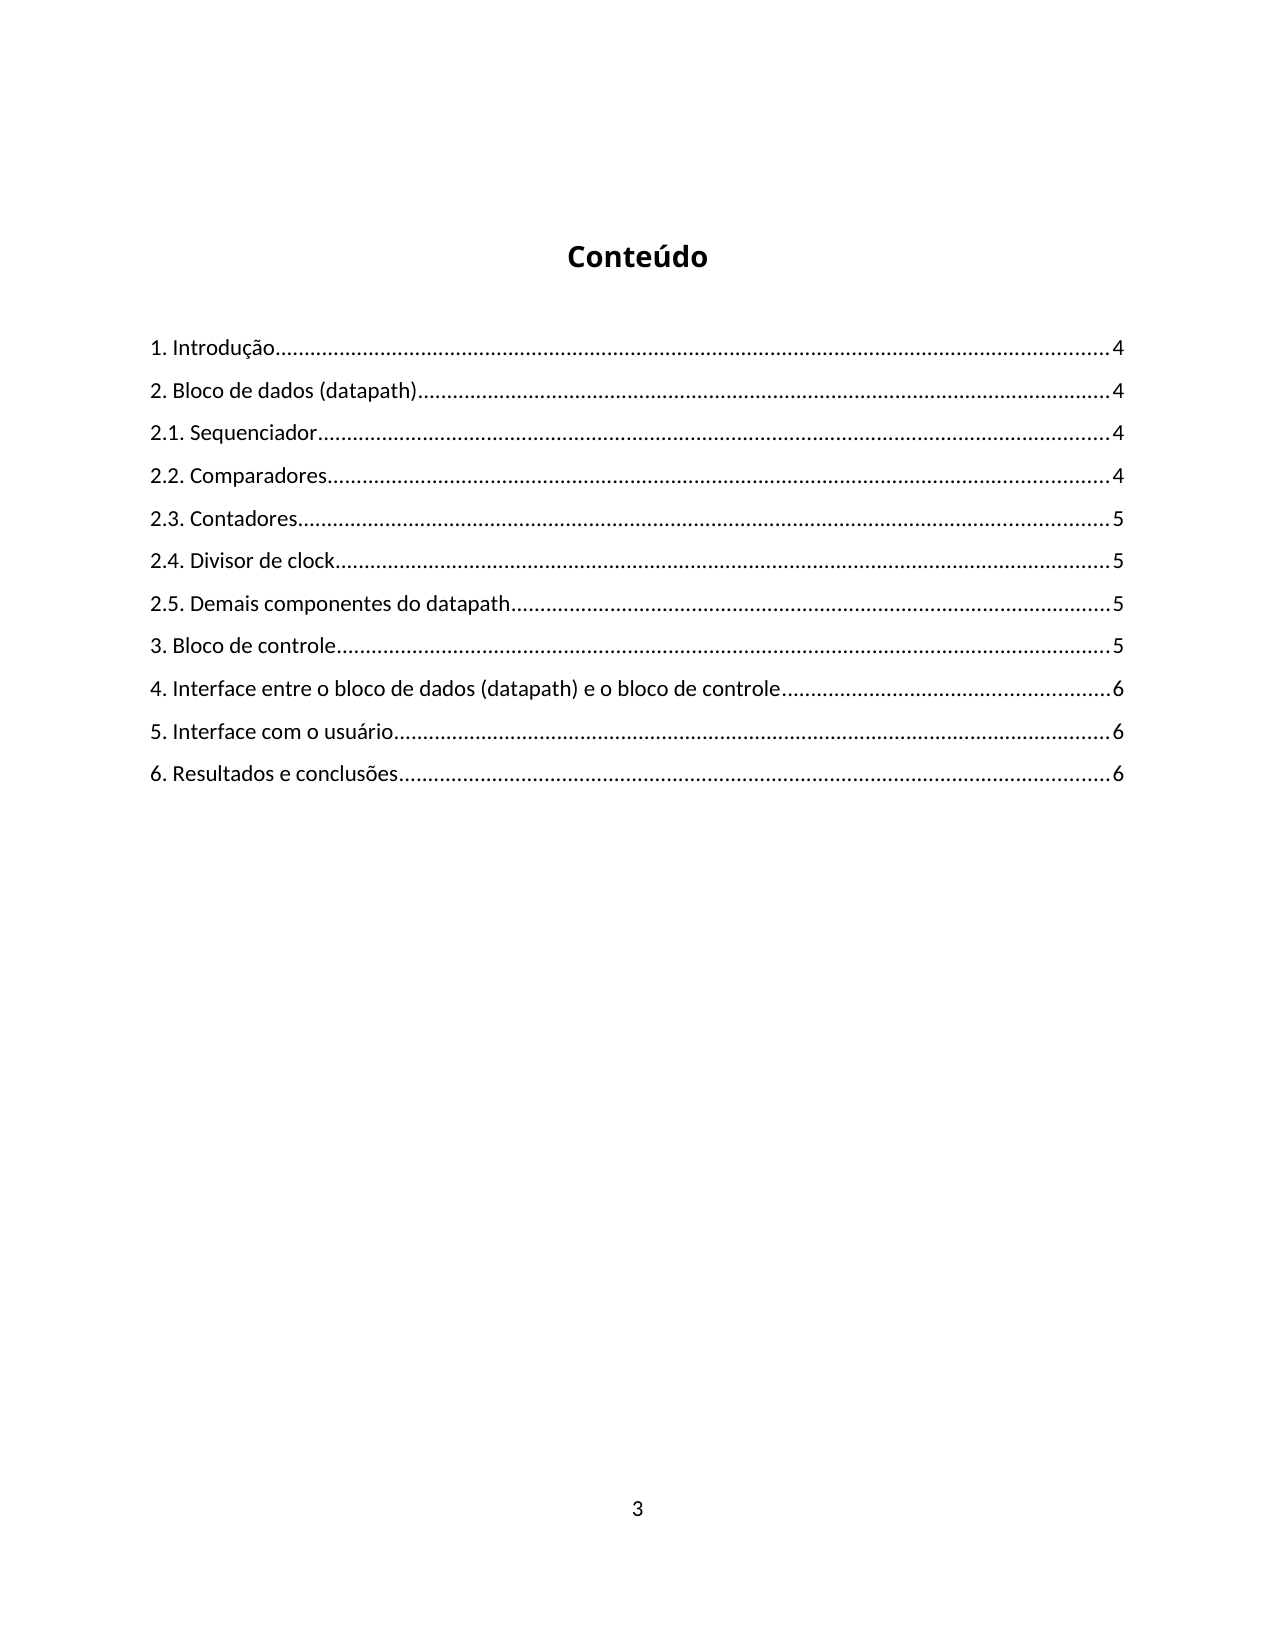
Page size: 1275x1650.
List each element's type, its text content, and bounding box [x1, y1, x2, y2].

text 2.2. Comparadores 4 [150, 461, 1125, 489]
text 2.3. Contadores 5 [150, 504, 1125, 532]
text 2.1. Sequenciador 4 [150, 418, 1125, 447]
text 2.5. Demais componentes do datapath 5 [150, 589, 1125, 617]
text 3. Bloco de controle 5 [150, 632, 1125, 659]
text 2. Bloco de dados (datapath) 4 [150, 376, 1125, 404]
text 1. Introdução 4 [150, 333, 1125, 361]
text 5. Interface com o usuário 6 [150, 717, 1125, 745]
text 2.4. Divisor de clock 5 [150, 546, 1125, 574]
text 4. Interface entre o bloco de dados (datapath) e o bloco de controle 6 [150, 674, 1125, 702]
text Conteúdo [150, 237, 1125, 276]
text 6. Resultados e conclusões 6 [150, 759, 1125, 787]
